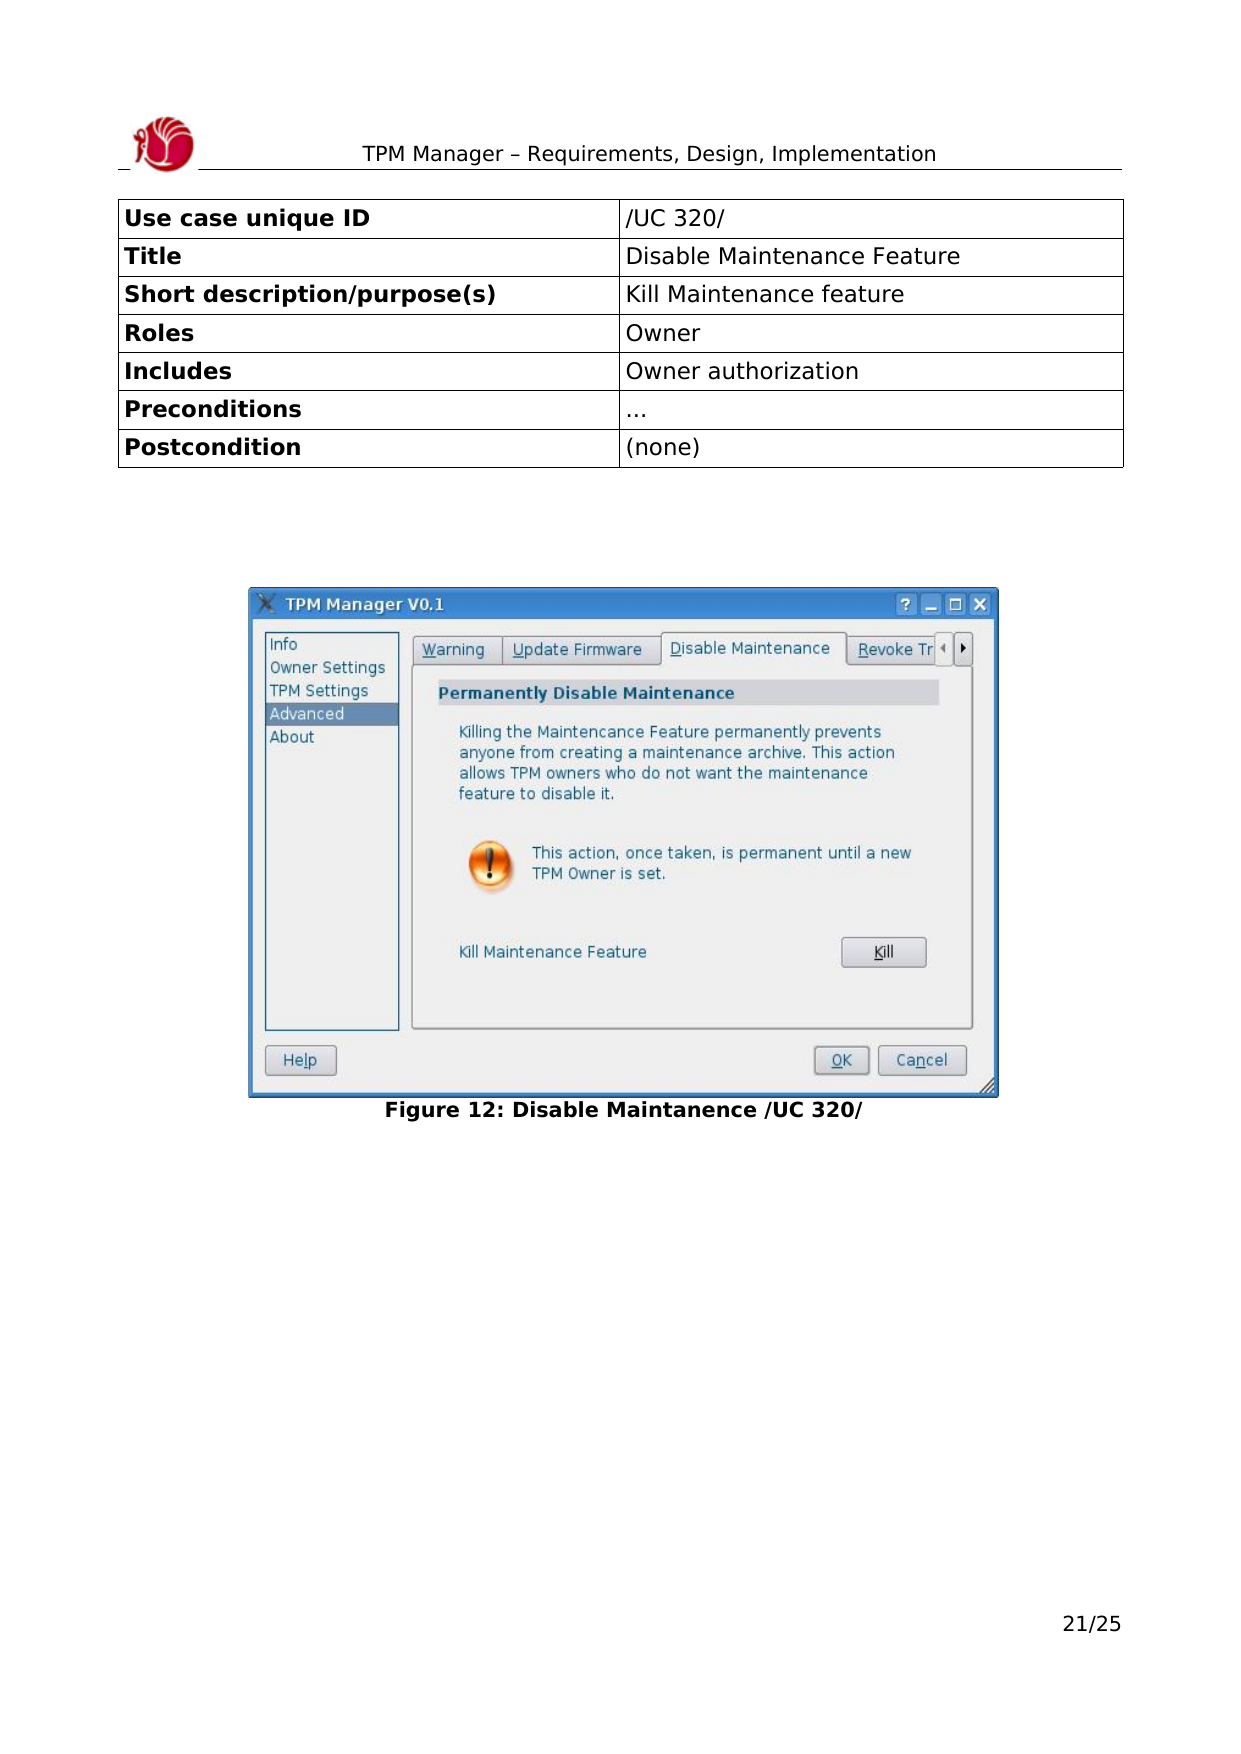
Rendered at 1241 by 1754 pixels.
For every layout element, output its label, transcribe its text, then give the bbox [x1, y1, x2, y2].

table_cell Title [119, 239, 619, 276]
table_cell (none) [620, 430, 1123, 467]
table_cell Roles [119, 315, 619, 352]
table_cell Owner [620, 315, 1123, 352]
table_cell Includes [119, 353, 619, 390]
text Figure 12: Disable Maintanence /UC 320/ [248, 1098, 999, 1122]
table_cell Disable Maintenance Feature [620, 239, 1123, 276]
table_header Use case unique ID [119, 200, 619, 237]
table_cell Kill Maintenance feature [620, 277, 1123, 314]
table_header /UC 320/ [620, 200, 1123, 237]
table_cell Postcondition [119, 430, 619, 467]
picture [248, 587, 999, 1098]
table_cell Owner authorization [620, 353, 1123, 390]
table_cell Short description/purpose(s) [119, 277, 619, 314]
picture [130, 114, 199, 174]
table_cell Preconditions [119, 391, 619, 429]
table_cell ... [620, 391, 1123, 429]
